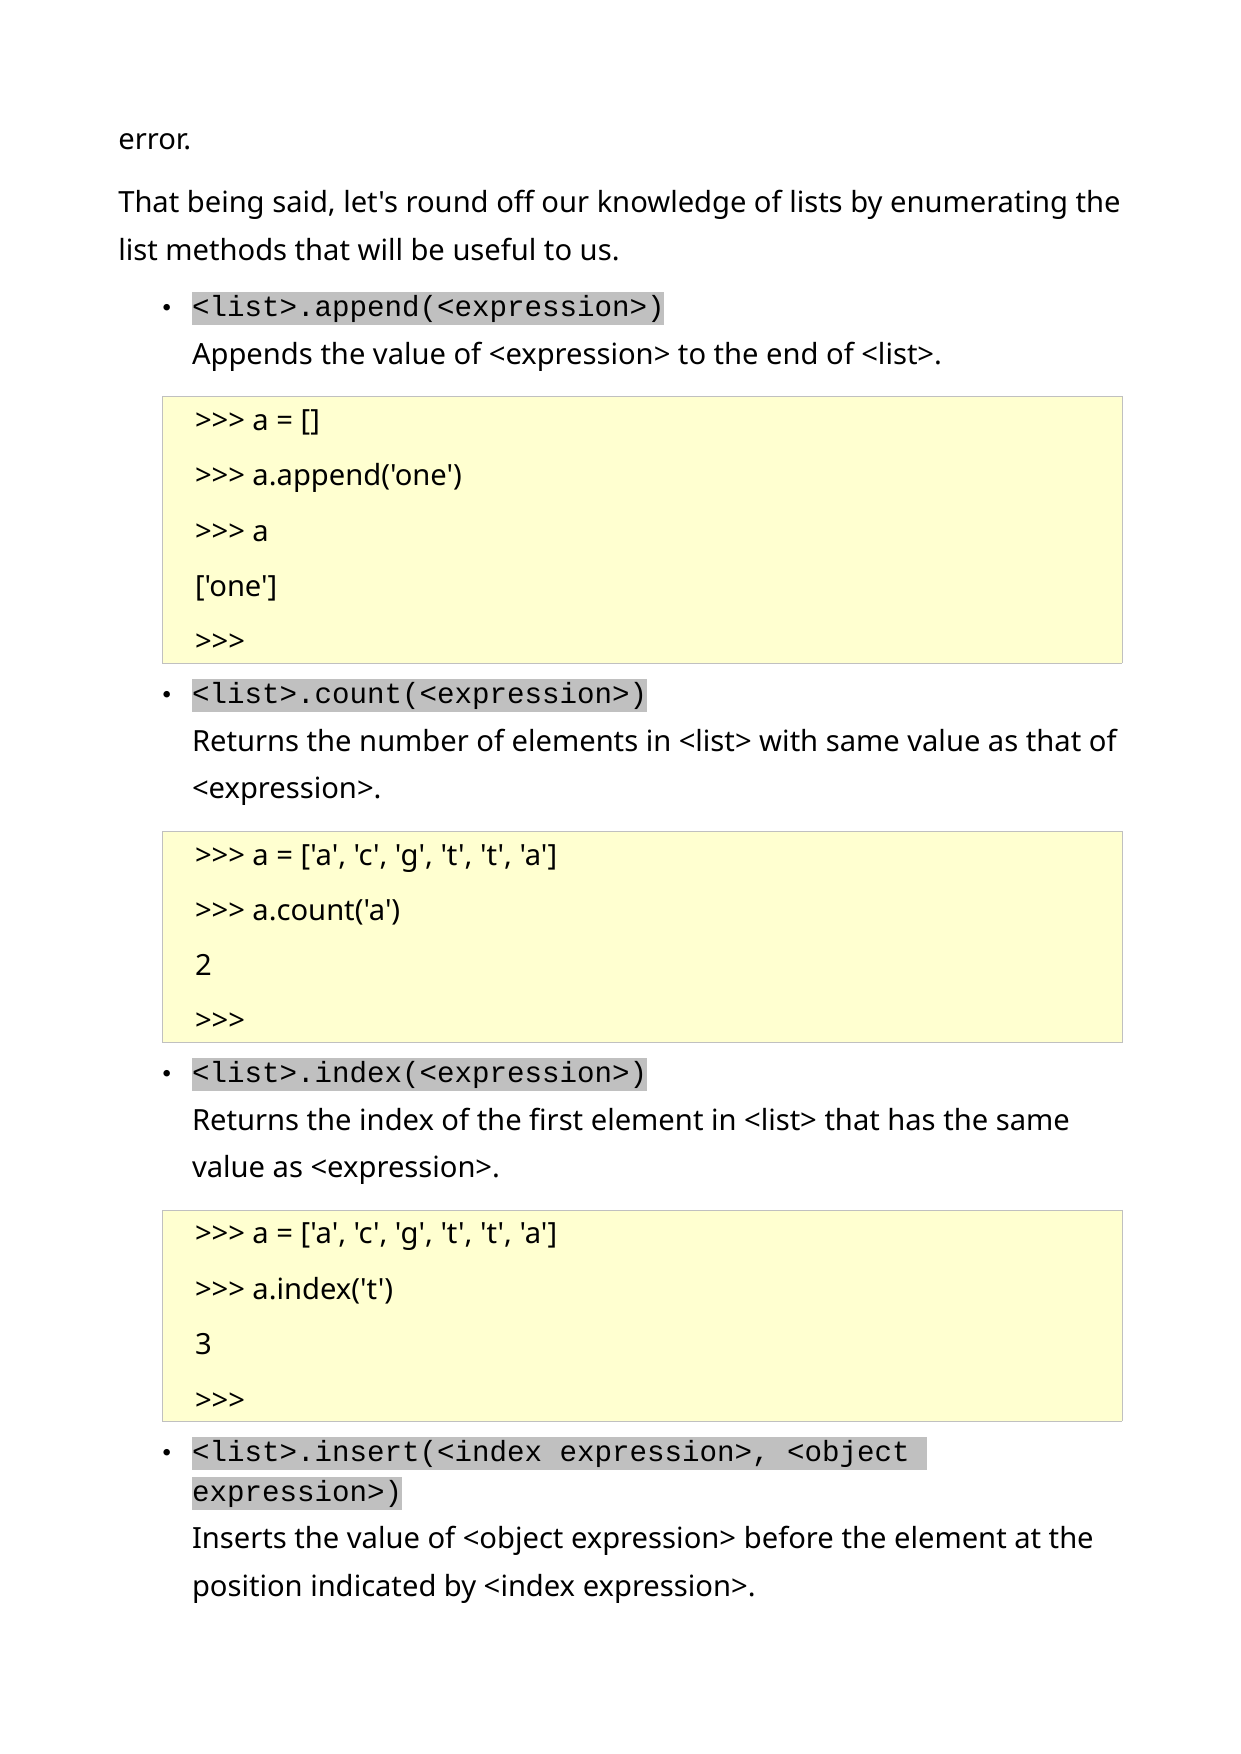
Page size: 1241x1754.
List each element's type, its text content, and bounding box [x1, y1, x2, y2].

list >>> a = ['a', 'c', 'g', 't', 't', 'a'] [163, 1211, 1122, 1252]
list >>> a [163, 507, 1122, 550]
list <list>.append(<expression>) Appends the value of <expression> to the end of <list>. [162, 292, 1122, 373]
list >>> [163, 1376, 1122, 1421]
list 2 [163, 941, 1122, 984]
list 3 [163, 1320, 1122, 1363]
list >>> a.count('a') [163, 886, 1122, 929]
text error. [118, 118, 1122, 158]
list >>> a = ['a', 'c', 'g', 't', 't', 'a'] [163, 832, 1122, 873]
list <list>.index(<expression>) Returns the index of the first element in <list> that has the same value as <expression>. [162, 1058, 1122, 1186]
list >>> [163, 997, 1122, 1042]
list >>> [163, 618, 1122, 663]
list >>> a.index('t') [163, 1265, 1122, 1308]
list >>> a.append('one') [163, 452, 1122, 494]
list ['one'] [163, 562, 1122, 605]
list <list>.count(<expression>) Returns the number of elements in <list> with same value as that of <expression>. [162, 679, 1122, 807]
list >>> a = [] [163, 397, 1122, 439]
text That being said, let's round off our knowledge of lists by enumerating the list methods that will be useful to us. [118, 181, 1122, 269]
list <list>.insert(<index expression>, <object expression>) Inserts the value of <object expression> before the element at the position indicated by <index expression>. [162, 1437, 1122, 1605]
